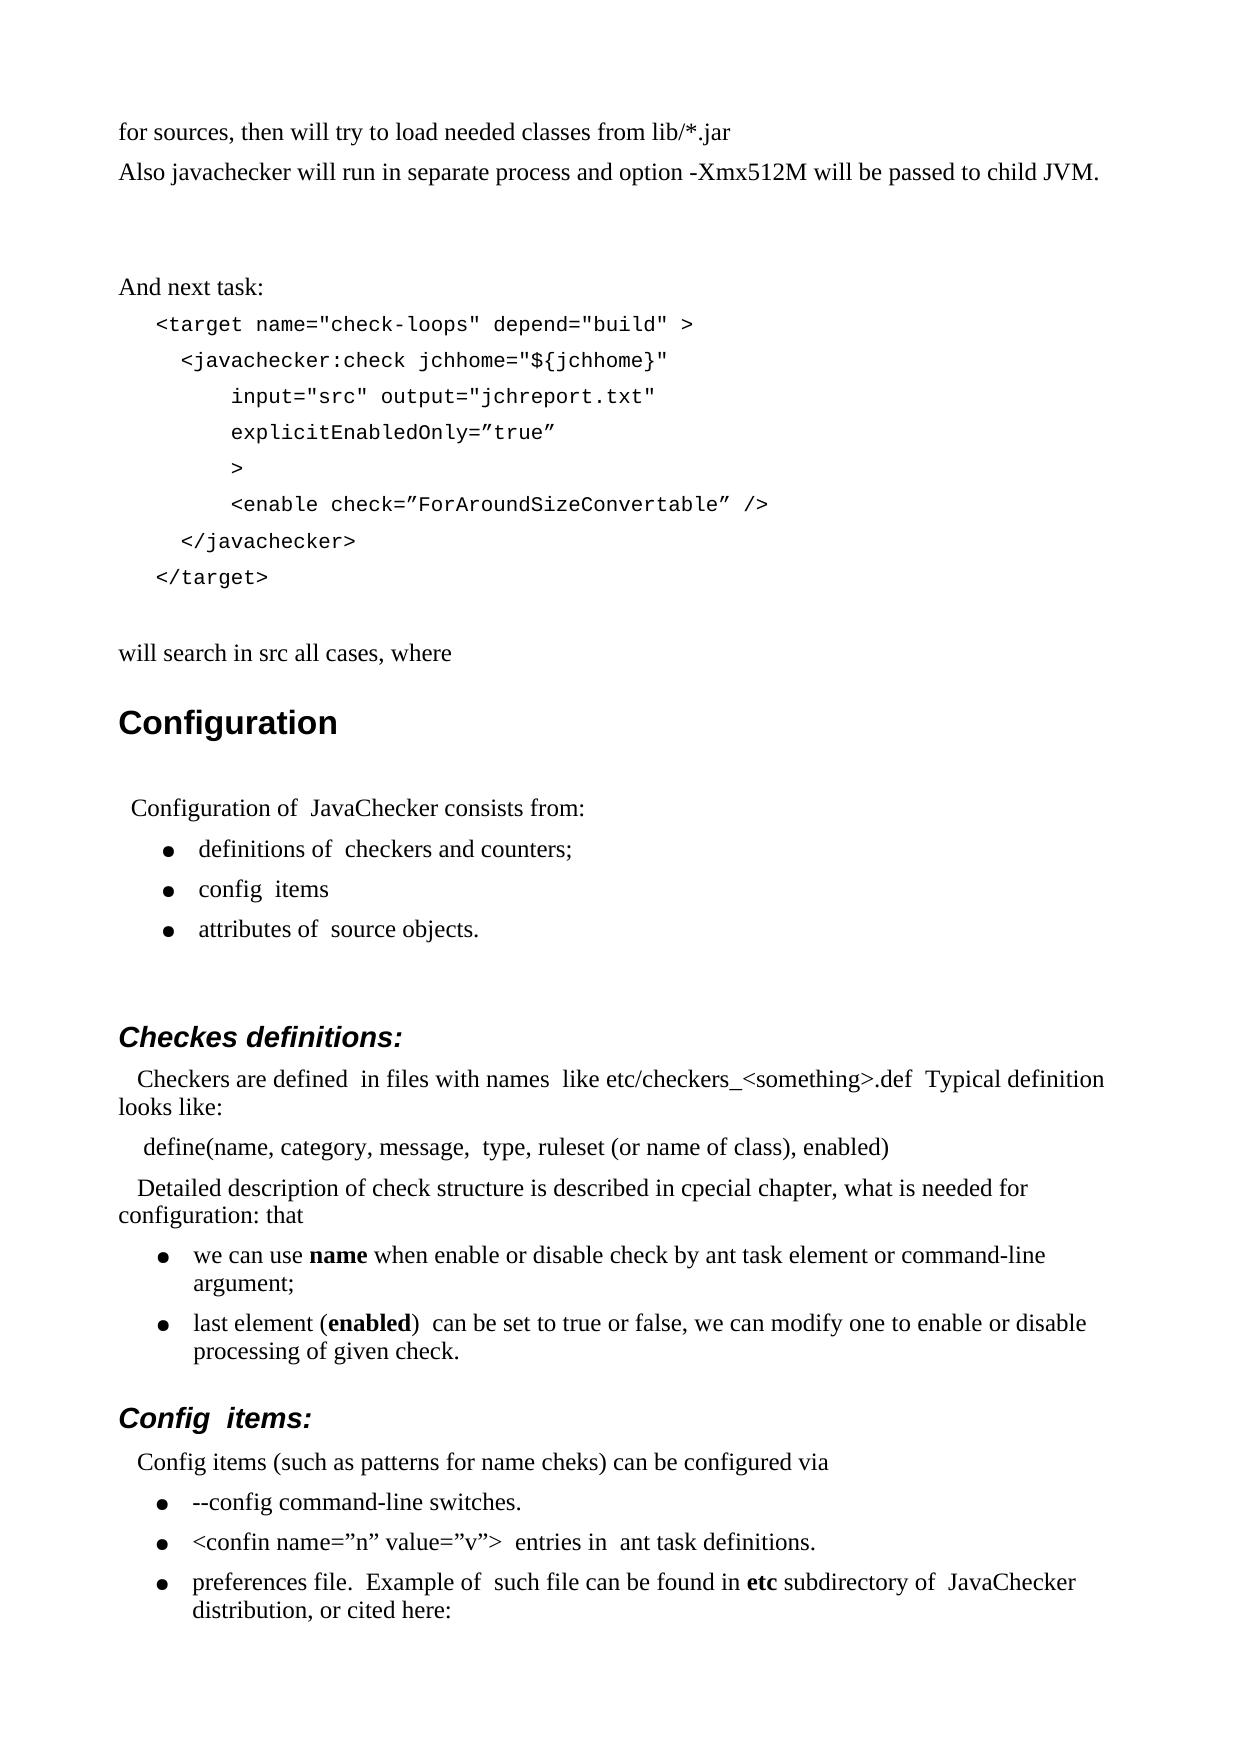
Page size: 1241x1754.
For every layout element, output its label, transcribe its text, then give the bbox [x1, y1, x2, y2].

subtitle Configuration [118, 704, 1122, 742]
text define(name, category, message, type, ruleset (or name of class), enabled) [118, 1133, 1122, 1161]
list --config command-line switches. [154, 1488, 1122, 1516]
subtitle Checkes definitions: [118, 1021, 1122, 1053]
text </javachecker> [118, 531, 1122, 554]
text input="src" output="jchreport.txt" [118, 386, 1122, 410]
list preferences file. Example of such file can be found in etc subdirectory of JavaChecker distribution, or cited here: [154, 1568, 1122, 1624]
text > [118, 458, 1122, 482]
text <target name="check-loops" depend="build" > [118, 314, 1122, 337]
text And next task: [118, 273, 1122, 301]
list <confin name=”n” value=”v”> entries in ant task definitions. [154, 1528, 1122, 1556]
text for sources, then will try to load needed classes from lib/*.jar [118, 118, 1122, 146]
list config items [192, 875, 1122, 903]
text Also javachecker will run in separate process and option -Xmx512M will be passed to child JVM. [118, 158, 1122, 186]
text </target> [118, 567, 1122, 590]
list attributes of source objects. [192, 915, 1122, 943]
list we can use name when enable or disable check by ant task element or command-line argument; [156, 1242, 1122, 1297]
text <javachecker:check jchhome="${jchhome}" [118, 350, 1122, 373]
text <enable check=”ForAroundSizeConvertable” /> [118, 494, 1122, 518]
text explicitEnabledOnly=”true” [118, 422, 1122, 446]
subtitle Config items: [118, 1402, 1122, 1435]
text will search in src all cases, where [118, 639, 1122, 667]
text Checkers are defined in files with names like etc/checkers_<something>.def Typical definition looks like: [118, 1066, 1122, 1121]
text Detailed description of check structure is described in cpecial chapter, what is needed for configuration: that [118, 1174, 1122, 1229]
text Configuration of JavaChecker consists from: [118, 794, 1122, 822]
text Config items (such as patterns for name cheks) can be configured via [118, 1448, 1122, 1475]
list last element (enabled) can be set to true or false, we can modify one to enable or disable processing of given check. [156, 1309, 1122, 1365]
list definitions of checkers and counters; [192, 835, 1122, 862]
